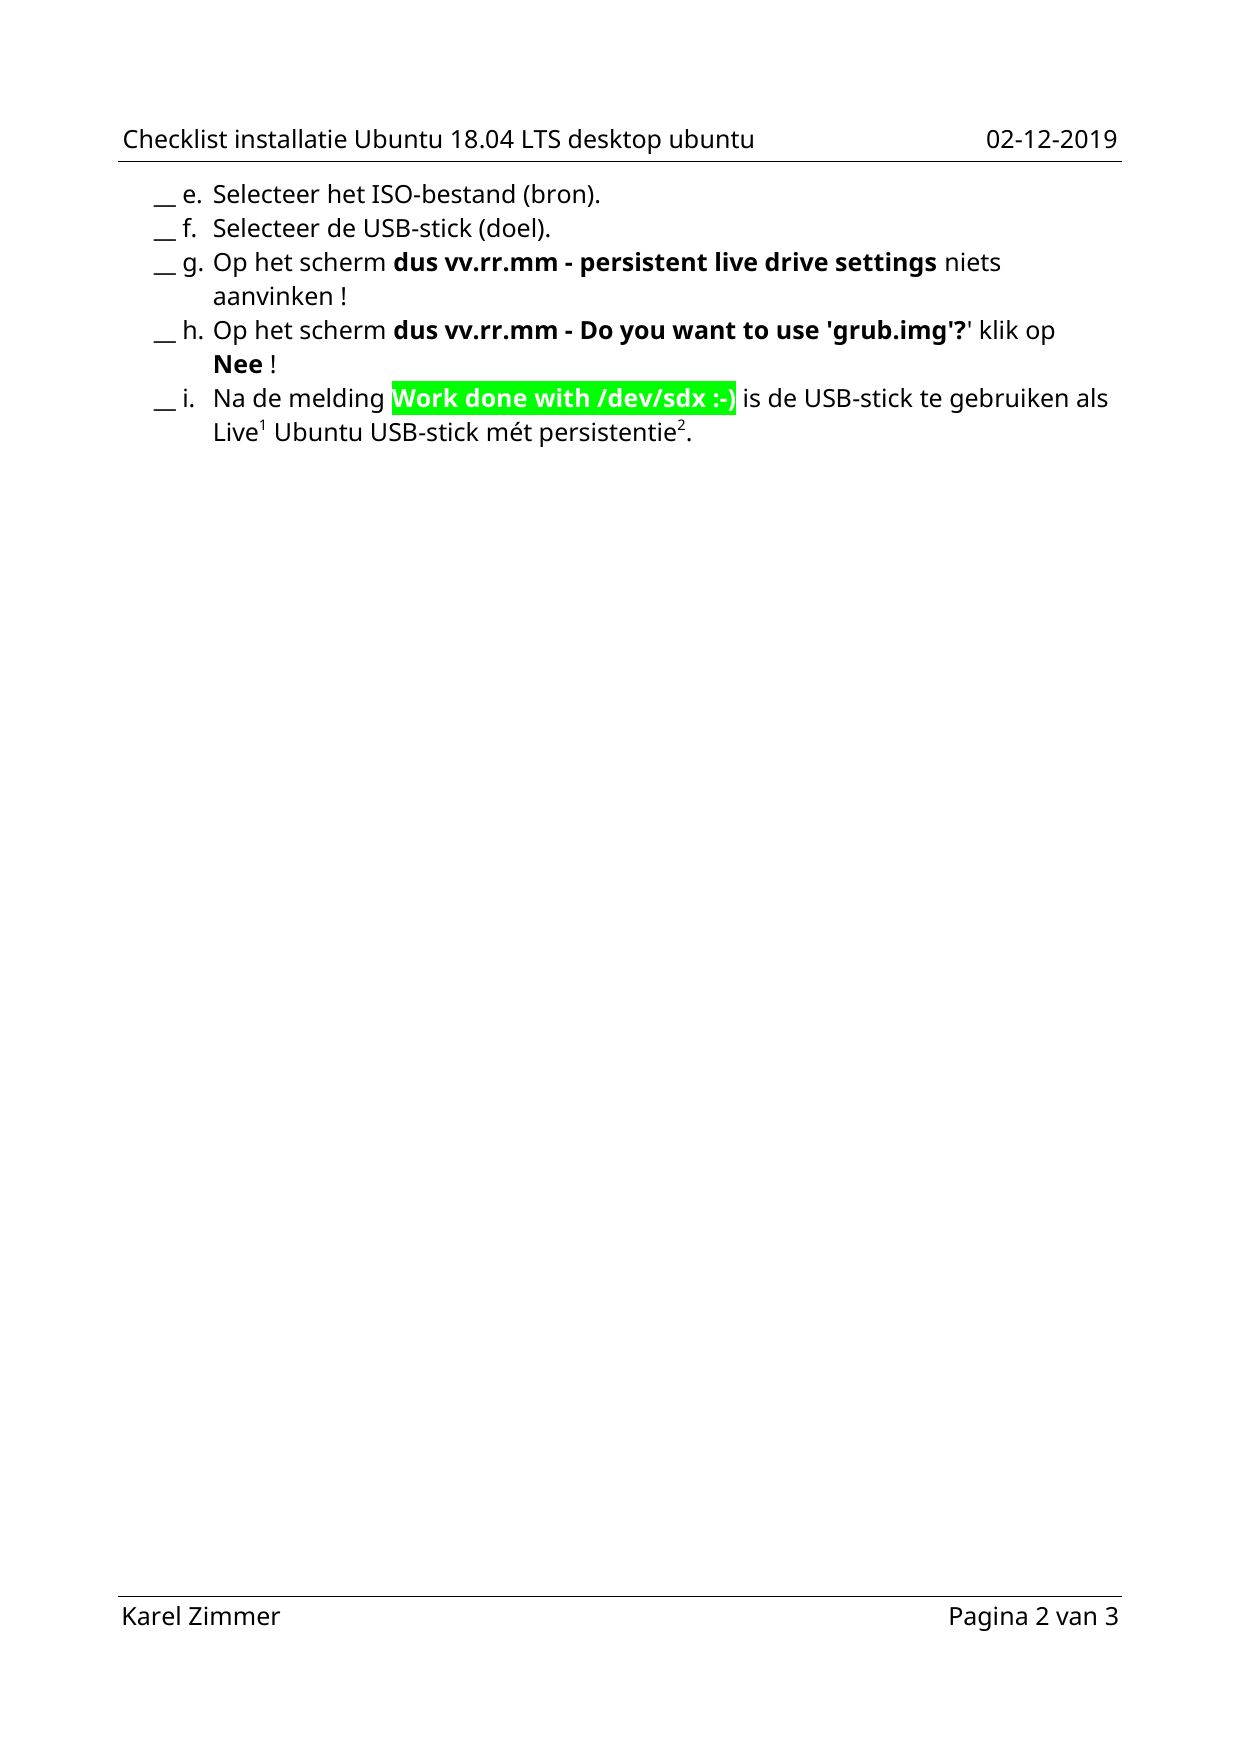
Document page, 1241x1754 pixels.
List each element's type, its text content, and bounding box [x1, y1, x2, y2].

list Op het scherm dus vv.rr.mm - Do you want to use 'grub.img'?' klik op Nee ! [153, 313, 1122, 381]
list Na de melding Work done with /dev/sdx :-) is de USB-stick te gebruiken als Live1 Ubuntu USB-stick mét persistentie2. [153, 381, 1122, 449]
list Selecteer het ISO-bestand (bron). [153, 177, 1122, 211]
list Selecteer de USB-stick (doel). [153, 211, 1122, 245]
list Op het scherm dus vv.rr.mm - persistent live drive settings niets aanvinken ! [153, 245, 1122, 313]
